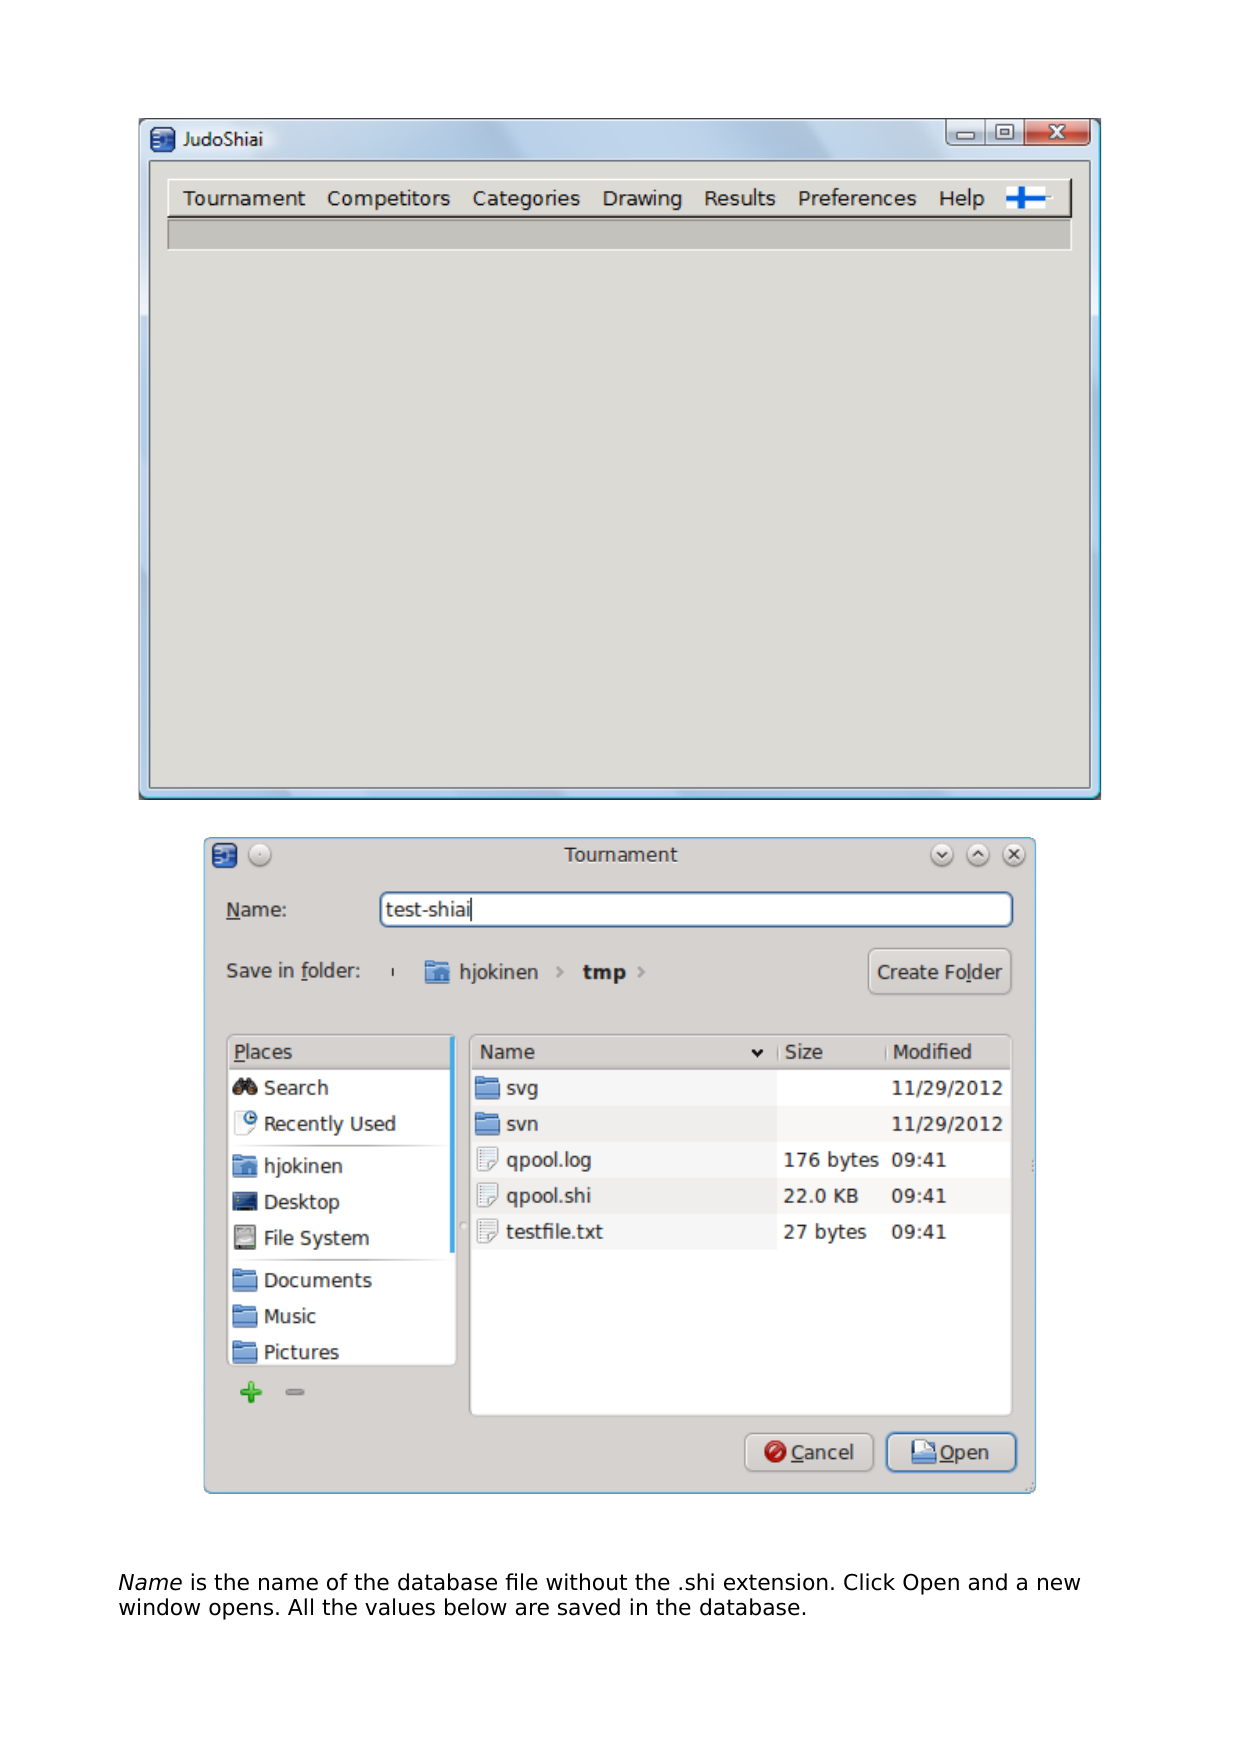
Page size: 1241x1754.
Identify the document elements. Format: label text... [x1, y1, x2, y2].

picture [138, 118, 1102, 800]
text Name is the name of the database file without the .shi extension. Click Open and a new window opens. All the values below are saved in the database. [118, 1569, 1122, 1621]
picture [203, 837, 1037, 1494]
